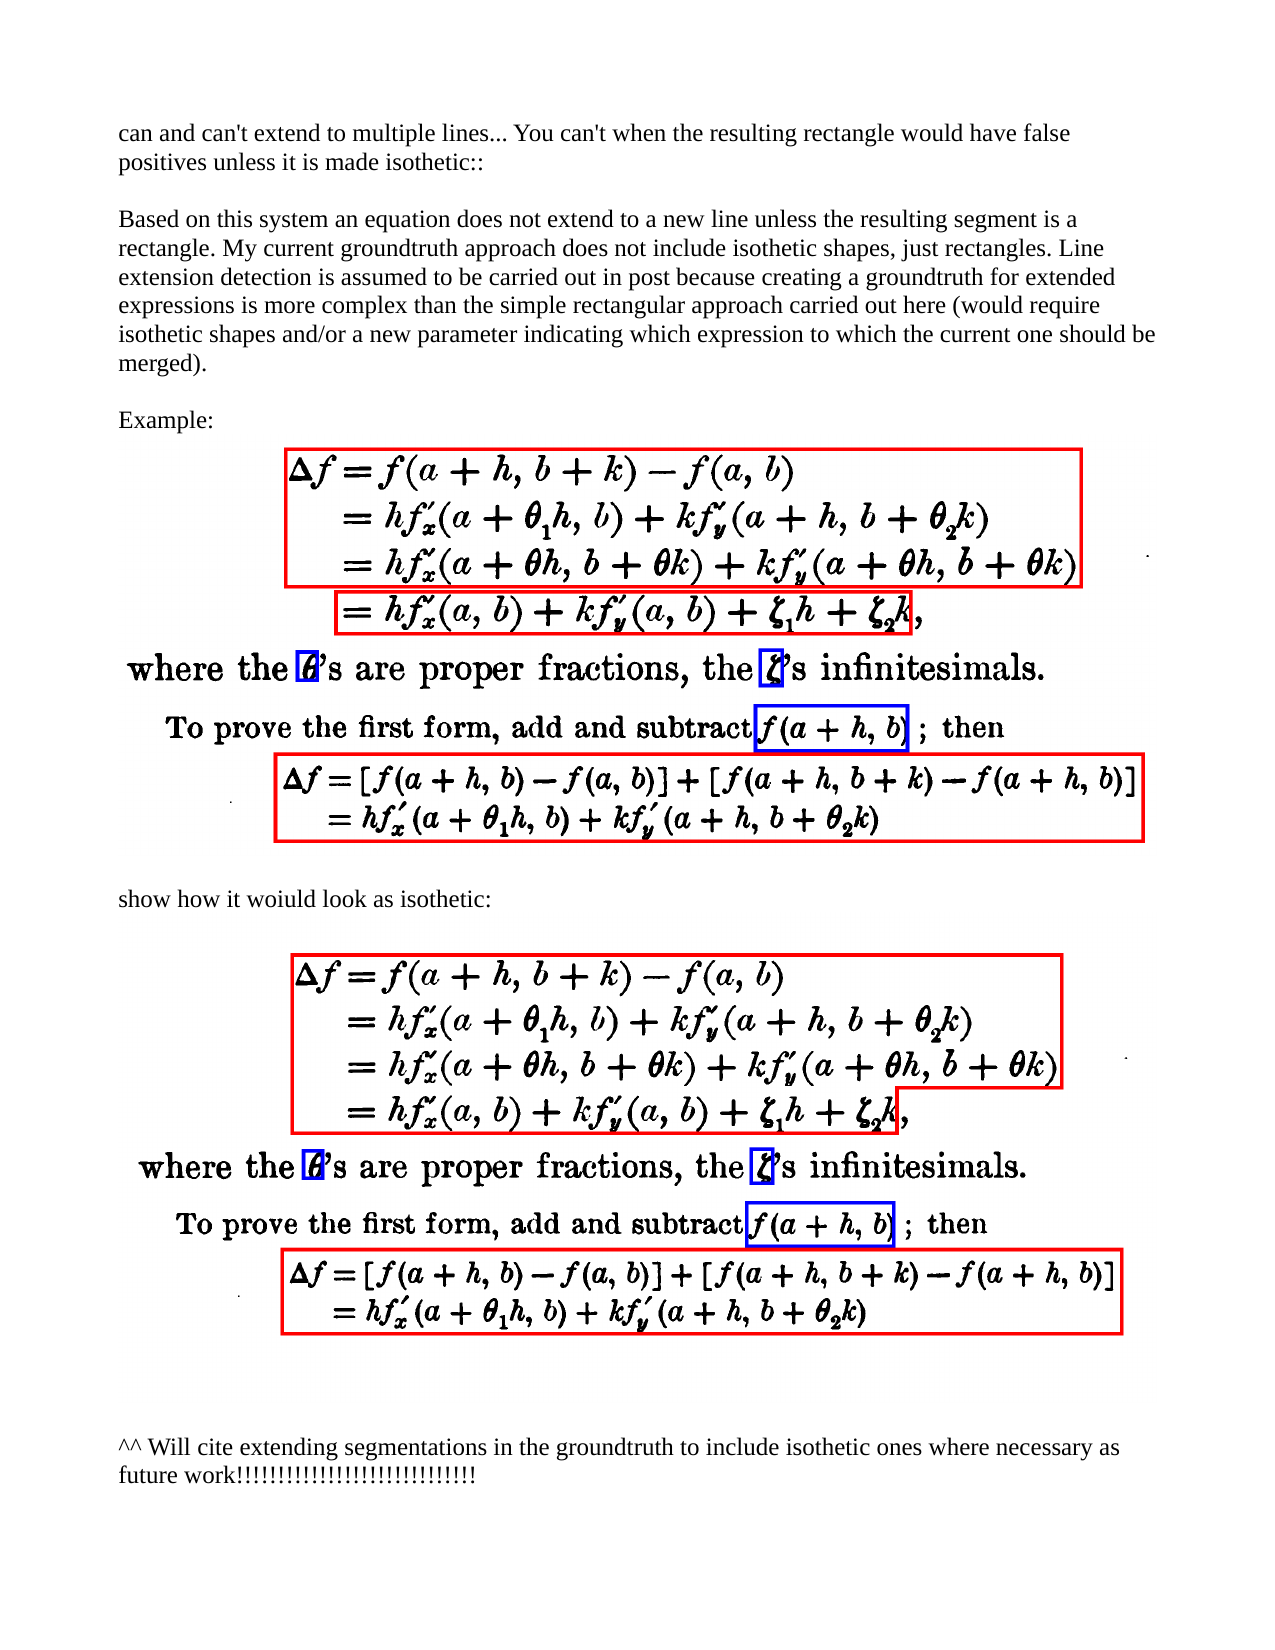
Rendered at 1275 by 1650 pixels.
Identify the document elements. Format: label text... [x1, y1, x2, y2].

text show how it woiuld look as isothetic: [118, 884, 1157, 912]
text Example: [118, 406, 1157, 434]
text Based on this system an equation does not extend to a new line unless the resulting segment is a rectangle. My current groundtruth approach does not include isothetic shapes, just rectangles. Line extension detection is assumed to be carried out in post because creating a groundtruth for extended expressions is more complex than the simple rectangular approach carried out here (would require isothetic shapes and/or a new parameter indicating which expression to which the current one should be merged). [118, 204, 1157, 377]
picture [118, 434, 1157, 856]
picture [118, 912, 1157, 1403]
text ^^ Will cite extending segmentations in the groundtruth to include isothetic ones where necessary as future work!!!!!!!!!!!!!!!!!!!!!!!!!!!!! [118, 1432, 1157, 1489]
text can and can't extend to multiple lines... You can't when the resulting rectangle would have false positives unless it is made isothetic:: [118, 118, 1157, 176]
